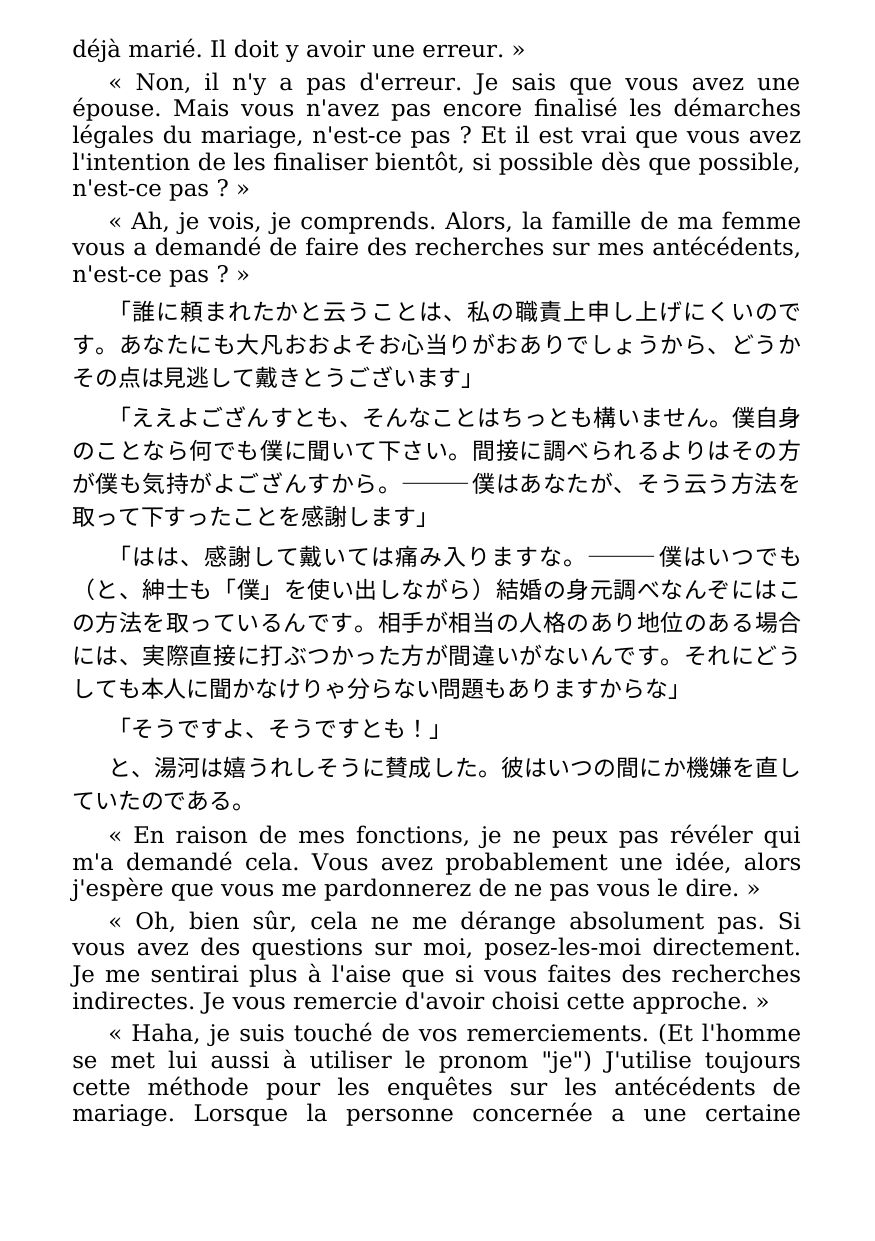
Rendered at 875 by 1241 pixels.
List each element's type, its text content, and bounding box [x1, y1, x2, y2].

text « Non, il n'y a pas d'erreur. Je sais que vous avez une épouse. Mais vous n'avez pas encore finalisé les démarches légales du mariage, n'est-ce pas ? Et il est vrai que vous avez l'intention de les finaliser bientôt, si possible dès que possible, n'est-ce pas ? » [72, 69, 802, 202]
text 「誰に頼まれたかと云うことは、私の職責上申し上げにくいのです。あなたにも大凡おおよそお心当りがおありでしょうから、どうかその点は見逃して戴きとうございます」 [72, 294, 802, 393]
text « Oh, bien sûr, cela ne me dérange absolument pas. Si vous avez des questions sur moi, posez-les-moi directement. Je me sentirai plus à l'aise que si vous faites des recherches indirectes. Je vous remercie d'avoir choisi cette approche. » [72, 908, 802, 1014]
text 「はは、感謝して戴いては痛み入りますな。―――僕はいつでも（と、紳士も「僕」を使い出しながら）結婚の身元調べなんぞにはこの方法を取っているんです。相手が相当の人格のあり地位のある場合には、実際直接に打ぶつかった方が間違いがないんです。それにどうしても本人に聞かなけりゃ分らない問題もありますからな」 [72, 538, 802, 704]
text と、湯河は嬉うれしそうに賛成した。彼はいつの間にか機嫌を直していたのである。 [72, 749, 802, 816]
text 「そうですよ、そうですとも！」 [72, 710, 802, 744]
text « Haha, je suis touché de vos remerciements. (Et l'homme se met lui aussi à utiliser le pronom "je") J'utilise toujours cette méthode pour les enquêtes sur les antécédents de mariage. Lorsque la personne concernée a une certaine [72, 1021, 802, 1127]
text 「ええよござんすとも、そんなことはちっとも構いません。僕自身のことなら何でも僕に聞いて下さい。間接に調べられるよりはその方が僕も気持がよござんすから。―――僕はあなたが、そう云う方法を取って下すったことを感謝します」 [72, 399, 802, 532]
text « Ah, je vois, je comprends. Alors, la famille de ma femme vous a demandé de faire des recherches sur mes antécédents, n'est-ce pas ? » [72, 208, 802, 288]
text « En raison de mes fonctions, je ne peux pas révéler qui m'a demandé cela. Vous avez probablement une idée, alors j'espère que vous me pardonnerez de ne pas vous le dire. » [72, 822, 802, 902]
text déjà marié. Il doit y avoir une erreur. » [72, 36, 802, 63]
